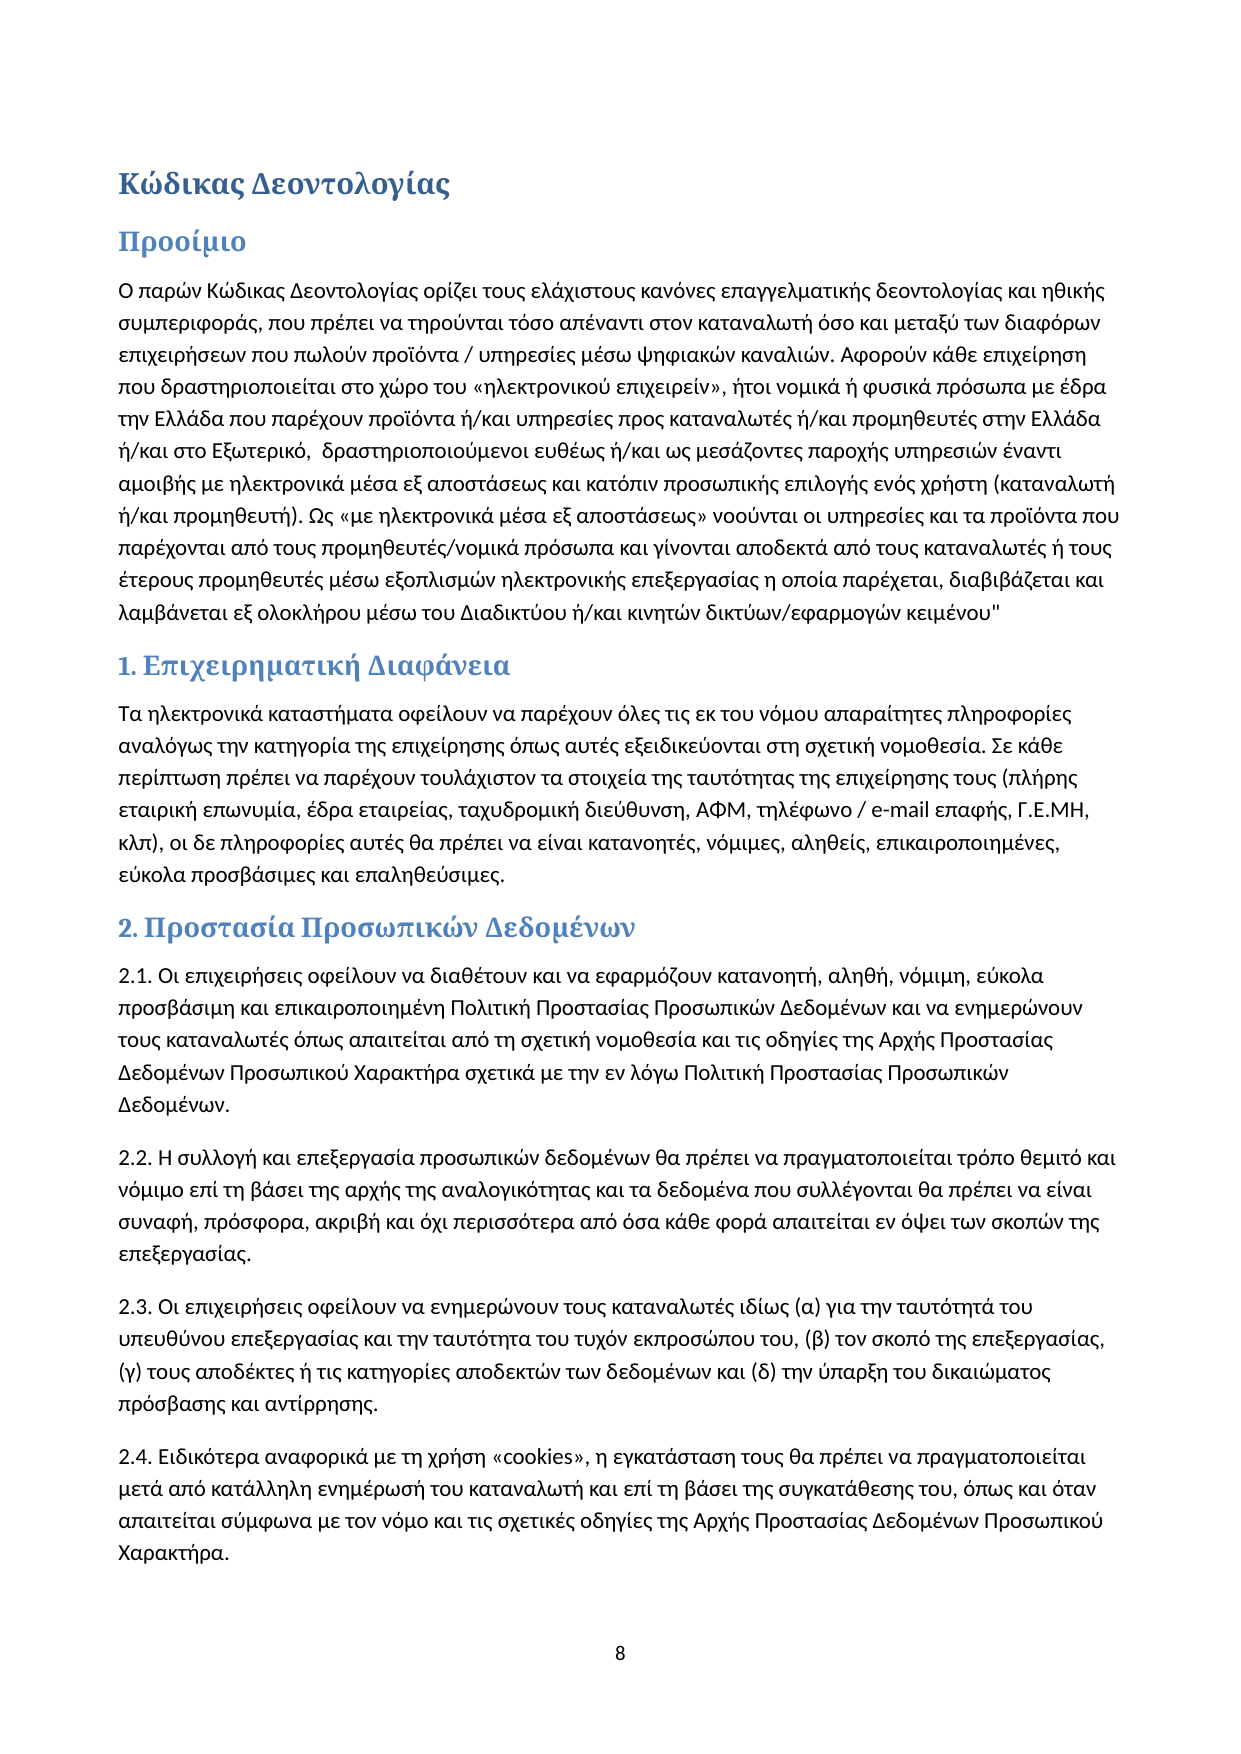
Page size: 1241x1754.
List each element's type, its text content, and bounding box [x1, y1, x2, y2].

text 2.1. Οι επιχειρήσεις οφείλουν να διαθέτουν και να εφαρμόζουν κατανοητή, αληθή, νόμιμη, εύκολα προσβάσιμη και επικαιροποιημένη Πολιτική Προστασίας Προσωπικών Δεδομένων και να ενημερώνουν τους καταναλωτές όπως απαιτείται από τη σχετική νομοθεσία και τις οδηγίες της Αρχής Προστασίας Δεδομένων Προσωπικού Χαρακτήρα σχετικά με την εν λόγω Πολιτική Προστασίας Προσωπικών Δεδομένων. [118, 961, 1122, 1118]
subtitle Κώδικας Δεοντολογίας [118, 168, 1122, 202]
subtitle 1. Επιχειρηματική Διαφάνεια [118, 651, 1122, 682]
subtitle Προοίμιο [118, 227, 1122, 259]
text Τα ηλεκτρονικά καταστήματα οφείλουν να παρέχουν όλες τις εκ του νόμου απαραίτητες πληροφορίες αναλόγως την κατηγορία της επιχείρησης όπως αυτές εξειδικεύονται στη σχετική νομοθεσία. Σε κάθε περίπτωση πρέπει να παρέχουν τουλάχιστον τα στοιχεία της ταυτότητας της επιχείρησης τους (πλήρης εταιρική επωνυμία, έδρα εταιρείας, ταχυδρομική διεύθυνση, ΑΦΜ, τηλέφωνο / e-mail επαφής, Γ.Ε.ΜΗ, κλπ), οι δε πληροφορίες αυτές θα πρέπει να είναι κατανοητές, νόμιμες, αληθείς, επικαιροποιημένες, εύκολα προσβάσιμες και επαληθεύσιμες. [118, 699, 1122, 888]
text 2.3. Οι επιχειρήσεις οφείλουν να ενημερώνουν τους καταναλωτές ιδίως (α) για την ταυτότητά του υπευθύνου επεξεργασίας και την ταυτότητα του τυχόν εκπροσώπου του, (β) τον σκοπό της επεξεργασίας, (γ) τους αποδέκτες ή τις κατηγορίες αποδεκτών των δεδομένων και (δ) την ύπαρξη του δικαιώματος πρόσβασης και αντίρρησης. [118, 1292, 1122, 1417]
text Ο παρών Κώδικας Δεοντολογίας ορίζει τους ελάχιστους κανόνες επαγγελματικής δεοντολογίας και ηθικής συμπεριφοράς, που πρέπει να τηρούνται τόσο απέναντι στον καταναλωτή όσο και μεταξύ των διαφόρων επιχειρήσεων που πωλούν προϊόντα / υπηρεσίες μέσω ψηφιακών καναλιών. Αφορούν κάθε επιχείρηση που δραστηριοποιείται στο χώρο του «ηλεκτρονικού επιχειρείν», ήτοι νομικά ή φυσικά πρόσωπα με έδρα την Ελλάδα που παρέχουν προϊόντα ή/και υπηρεσίες προς καταναλωτές ή/και προμηθευτές στην Ελλάδα ή/και στο Εξωτερικό, δραστηριοποιούμενοι ευθέως ή/και ως μεσάζοντες παροχής υπηρεσιών έναντι αμοιβής με ηλεκτρονικά μέσα εξ αποστάσεως και κατόπιν προσωπικής επιλογής ενός χρήστη (καταναλωτή ή/και προμηθευτή). Ως «με ηλεκτρονικά μέσα εξ αποστάσεως» νοούνται οι υπηρεσίες και τα προϊόντα που παρέχονται από τους προμηθευτές/νομικά πρόσωπα και γίνονται αποδεκτά από τους καταναλωτές ή τους έτερους προμηθευτές μέσω εξοπλισμών ηλεκτρονικής επεξεργασίας η οποία παρέχεται, διαβιβάζεται και λαμβάνεται εξ ολοκλήρου μέσω του Διαδικτύου ή/και κινητών δικτύων/εφαρμογών κειμένου" [118, 276, 1122, 626]
text 2.2. Η συλλογή και επεξεργασία προσωπικών δεδομένων θα πρέπει να πραγματοποιείται τρόπο θεμιτό και νόμιμο επί τη βάσει της αρχής της αναλογικότητας και τα δεδομένα που συλλέγονται θα πρέπει να είναι συναφή, πρόσφορα, ακριβή και όχι περισσότερα από όσα κάθε φορά απαιτείται εν όψει των σκοπών της επεξεργασίας. [118, 1143, 1122, 1267]
text 2.4. Ειδικότερα αναφορικά με τη χρήση «cookies», η εγκατάσταση τους θα πρέπει να πραγματοποιείται μετά από κατάλληλη ενημέρωσή του καταναλωτή και επί τη βάσει της συγκατάθεσης του, όπως και όταν απαιτείται σύμφωνα με τον νόμο και τις σχετικές οδηγίες της Αρχής Προστασίας Δεδομένων Προσωπικού Χαρακτήρα. [118, 1442, 1122, 1567]
subtitle 2. Προστασία Προσωπικών Δεδομένων [118, 913, 1122, 944]
